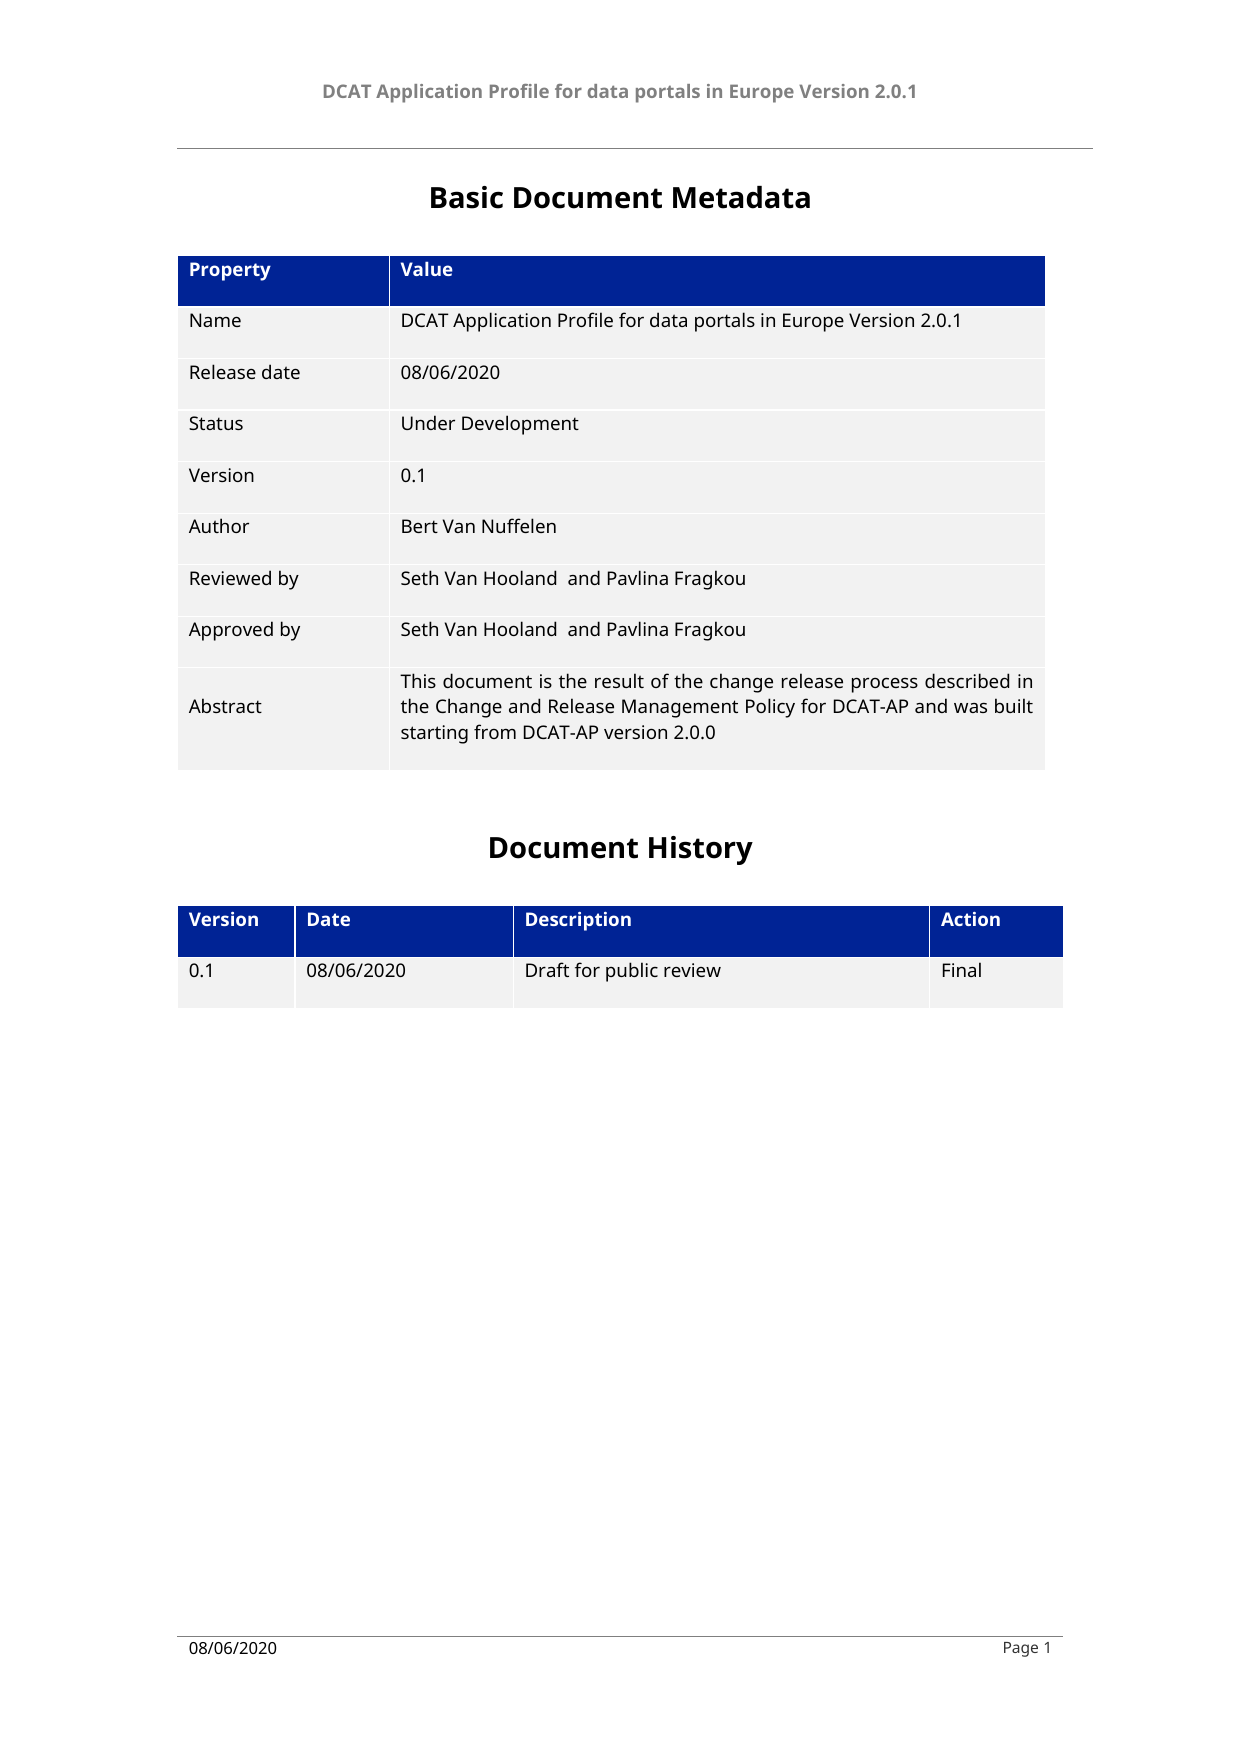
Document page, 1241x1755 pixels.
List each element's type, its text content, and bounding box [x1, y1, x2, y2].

table_cell Under Development [390, 411, 1045, 461]
table_header Property [178, 256, 389, 306]
table_cell Draft for public review [514, 958, 929, 1008]
table_cell Seth Van Hooland and Pavlina Fragkou [390, 617, 1045, 667]
table_cell Final [930, 958, 1063, 1008]
table_header Action [930, 906, 1063, 957]
table_cell Release date [178, 359, 389, 409]
table_cell Reviewed by [178, 565, 389, 616]
table_cell Bert Van Nuffelen [390, 514, 1045, 564]
table_cell 0.1 [178, 958, 294, 1008]
table_header Date [296, 906, 513, 957]
table_header Value [390, 256, 1045, 306]
table_header Version [178, 906, 294, 957]
table_cell 08/06/2020 [296, 958, 513, 1008]
table_cell This document is the result of the change release process described in the Change and Release Management Policy for DCAT-AP and was built starting from DCAT-AP version 2.0.0 [390, 668, 1045, 770]
table_cell 08/06/2020 [390, 359, 1045, 409]
title Document History [177, 828, 1063, 867]
table_cell Name [178, 308, 389, 358]
table_cell Seth Van Hooland and Pavlina Fragkou [390, 565, 1045, 616]
table_cell DCAT Application Profile for data portals in Europe Version 2.0.1 [390, 308, 1045, 358]
title Basic Document Metadata [177, 178, 1063, 217]
table_cell Approved by [178, 617, 389, 667]
table_cell 0.1 [390, 462, 1045, 513]
table_cell Abstract [178, 668, 389, 770]
table_cell Author [178, 514, 389, 564]
table_cell Version [178, 462, 389, 513]
table_cell Status [178, 411, 389, 461]
table_header Description [514, 906, 929, 957]
